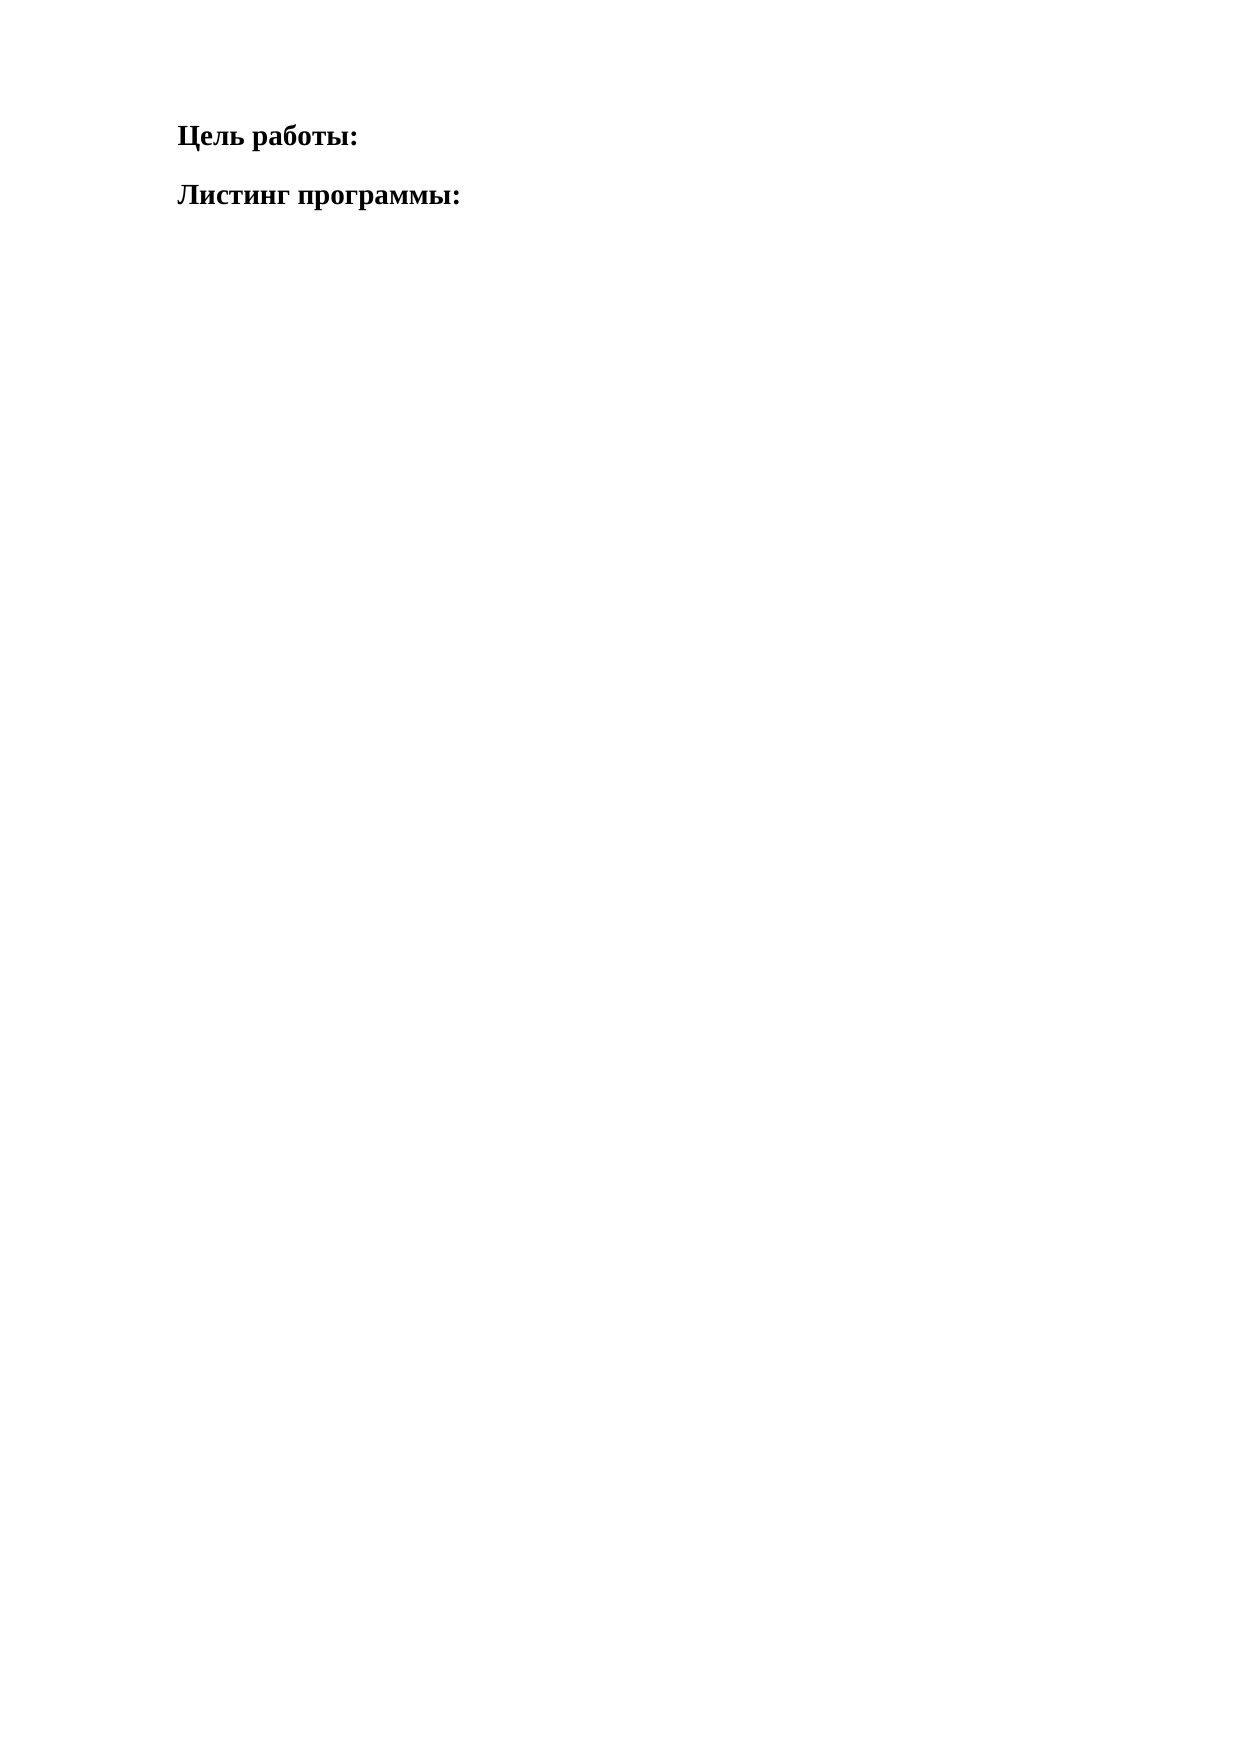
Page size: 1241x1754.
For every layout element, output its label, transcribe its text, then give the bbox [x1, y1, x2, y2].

text Цель работы: [177, 118, 1181, 152]
text Листинг программы: [177, 177, 1181, 211]
